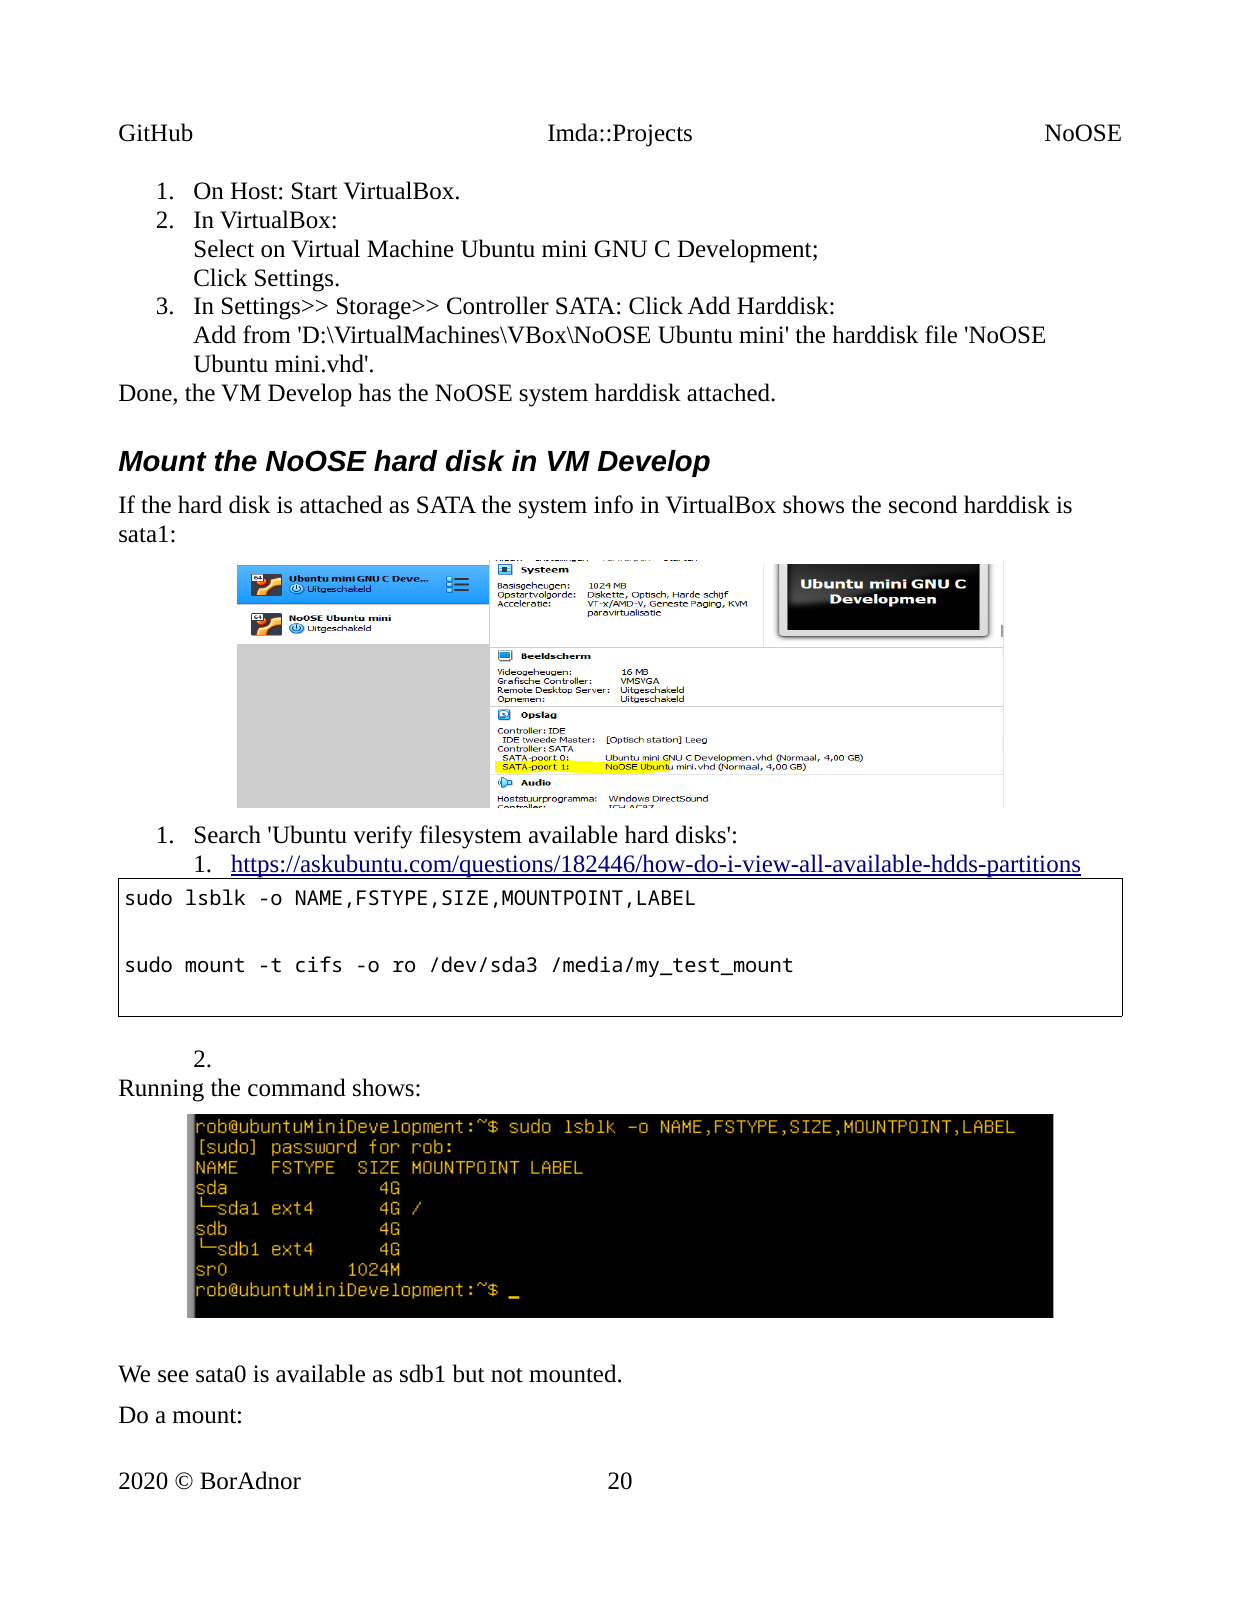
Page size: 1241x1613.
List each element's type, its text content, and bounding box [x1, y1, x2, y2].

picture [237, 560, 1004, 808]
text Done, the VM Develop has the NoOSE system harddisk attached. [118, 378, 1122, 406]
text We see sata0 is available as sdb1 but not mounted. [118, 1359, 1122, 1388]
list https://askubuntu.com/questions/182446/how-do-i-view-all-available-hdds-partitions [193, 849, 1122, 878]
picture [187, 1114, 1054, 1318]
text Do a mount: [118, 1400, 1122, 1429]
text Running the command shows: [118, 1073, 1122, 1102]
list On Host: Start VirtualBox. [156, 176, 1122, 205]
list In VirtualBox: Select on Virtual Machine Ubuntu mini GNU C Development; Click Settings. [156, 205, 1122, 291]
text If the hard disk is attached as SATA the system info in VirtualBox shows the second harddisk is sata1: [118, 490, 1122, 547]
subtitle Mount the NoOSE hard disk in VM Develop [118, 444, 1122, 477]
table_header sudo lsblk -o NAME,FSTYPE,SIZE,MOUNTPOINT,LABEL sudo mount -t cifs -o ro /dev/sda3 /media/my_test_mount [119, 879, 1122, 1016]
list Search 'Ubuntu verify filesystem available hard disks': [156, 820, 1122, 849]
list In Settings>> Storage>> Controller SATA: Click Add Harddisk: Add from 'D:\VirtualMachines\VBox\NoOSE Ubuntu mini' the harddisk file 'NoOSE Ubuntu mini.vhd'. [156, 291, 1122, 378]
